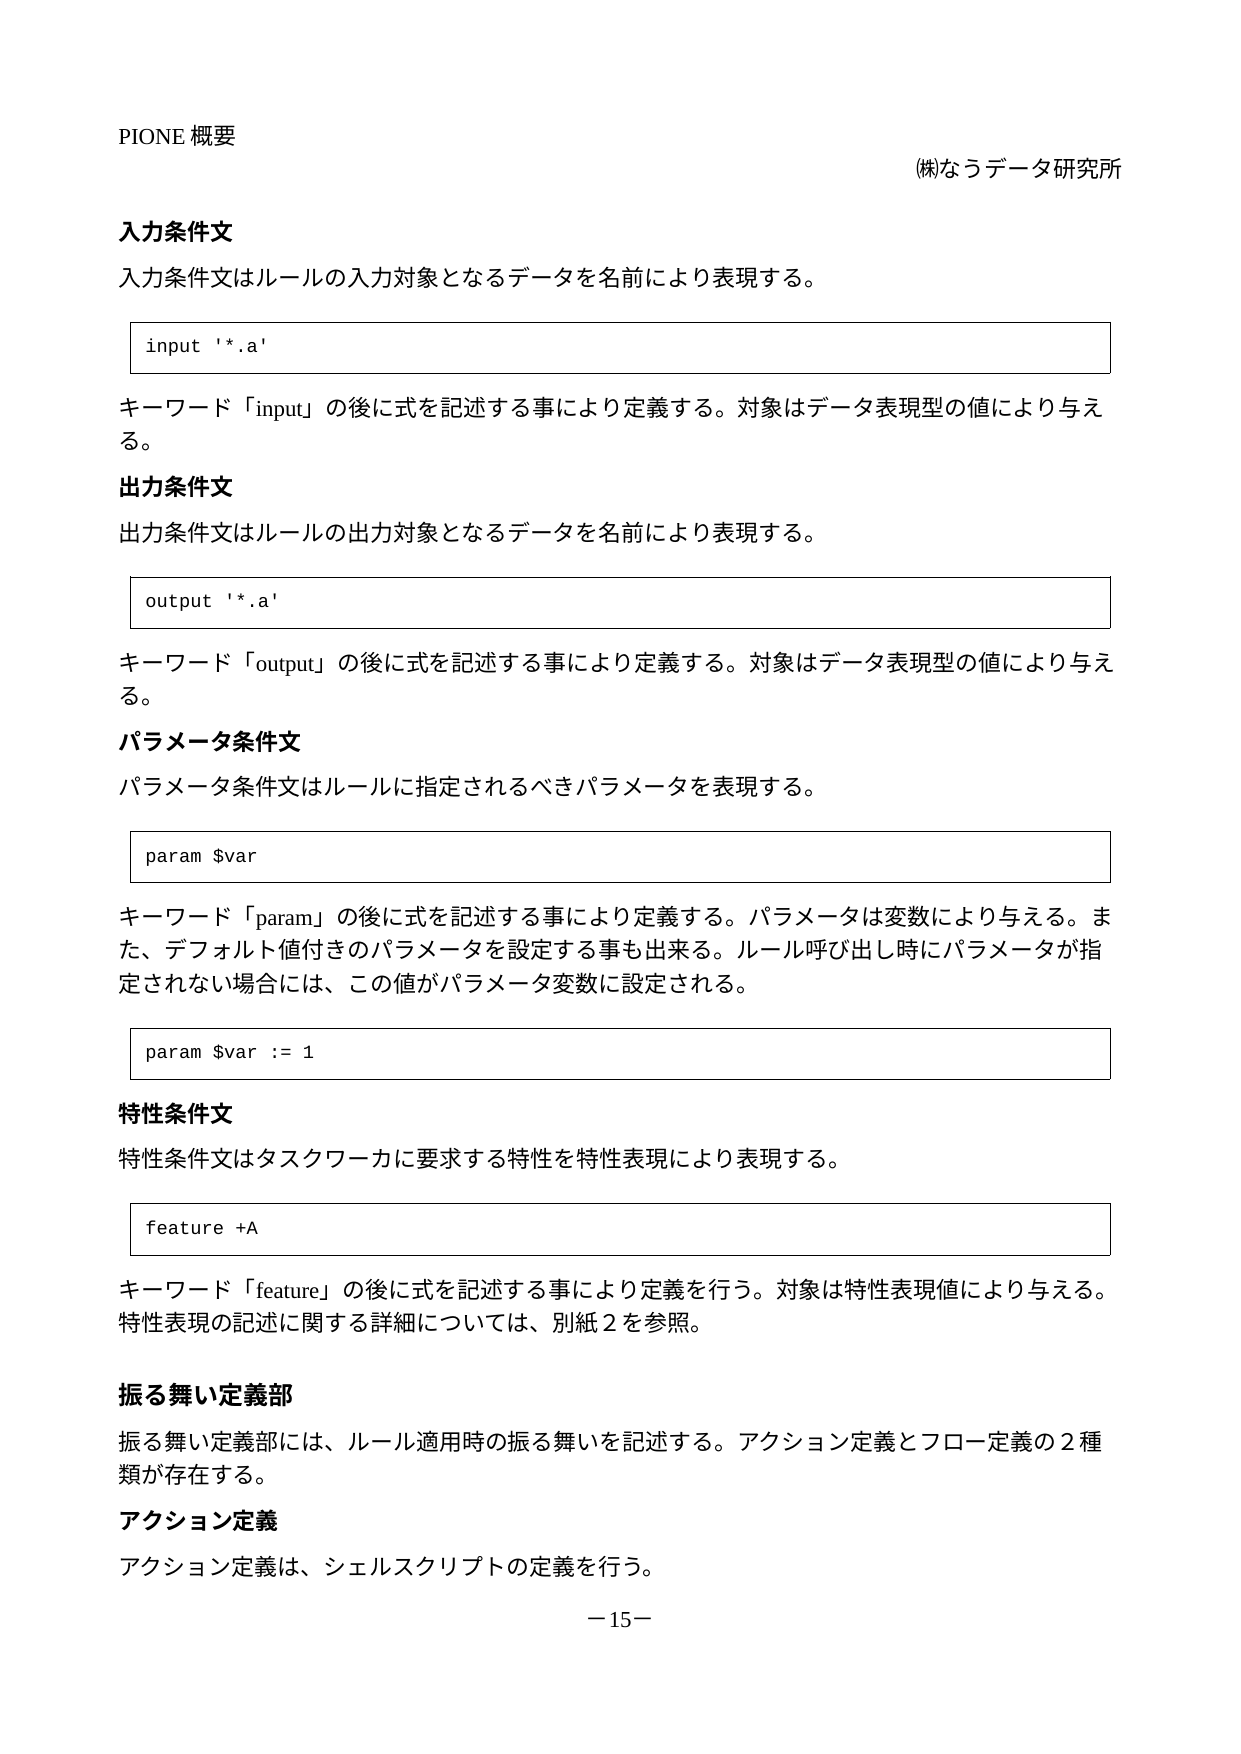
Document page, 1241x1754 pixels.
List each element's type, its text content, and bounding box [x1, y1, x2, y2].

subtitle 入力条件文 [118, 214, 1122, 247]
text param $var := 1 [131, 1029, 1110, 1079]
subtitle 出力条件文 [118, 469, 1122, 502]
text output '*.a' [131, 578, 1110, 628]
subtitle 振る舞い定義部 [118, 1375, 1122, 1412]
text param $var [131, 832, 1110, 882]
subtitle 特性条件文 [118, 1096, 1122, 1129]
text パラメータ条件文はルールに指定されるべきパラメータを表現する。 [118, 769, 1122, 802]
text アクション定義は、シェルスクリプトの定義を行う。 [118, 1549, 1122, 1582]
text feature +A [131, 1204, 1110, 1255]
text 振る舞い定義部には、ルール適用時の振る舞いを記述する。アクション定義とフロー定義の２種類が存在する。 [118, 1424, 1122, 1491]
text キーワード「param」の後に式を記述する事により定義する。パラメータは変数により与える。また、デフォルト値付きのパラメータを設定する事も出来る。ルール呼び出し時にパラメータが指定されない場合には、この値がパラメータ変数に設定される。 [118, 899, 1122, 999]
text キーワード「input」の後に式を記述する事により定義する。対象はデータ表現型の値により与える。 [118, 390, 1122, 456]
text キーワード「feature」の後に式を記述する事により定義を行う。対象は特性表現値により与える。特性表現の記述に関する詳細については、別紙２を参照。 [118, 1271, 1122, 1338]
subtitle アクション定義 [118, 1503, 1122, 1536]
text 入力条件文はルールの入力対象となるデータを名前により表現する。 [118, 260, 1122, 293]
text キーワード「output」の後に式を記述する事により定義する。対象はデータ表現型の値により与える。 [118, 644, 1122, 711]
subtitle パラメータ条件文 [118, 723, 1122, 757]
text 出力条件文はルールの出力対象となるデータを名前により表現する。 [118, 514, 1122, 548]
text 特性条件文はタスクワーカに要求する特性を特性表現により表現する。 [118, 1141, 1122, 1174]
text input '*.a' [131, 323, 1110, 373]
